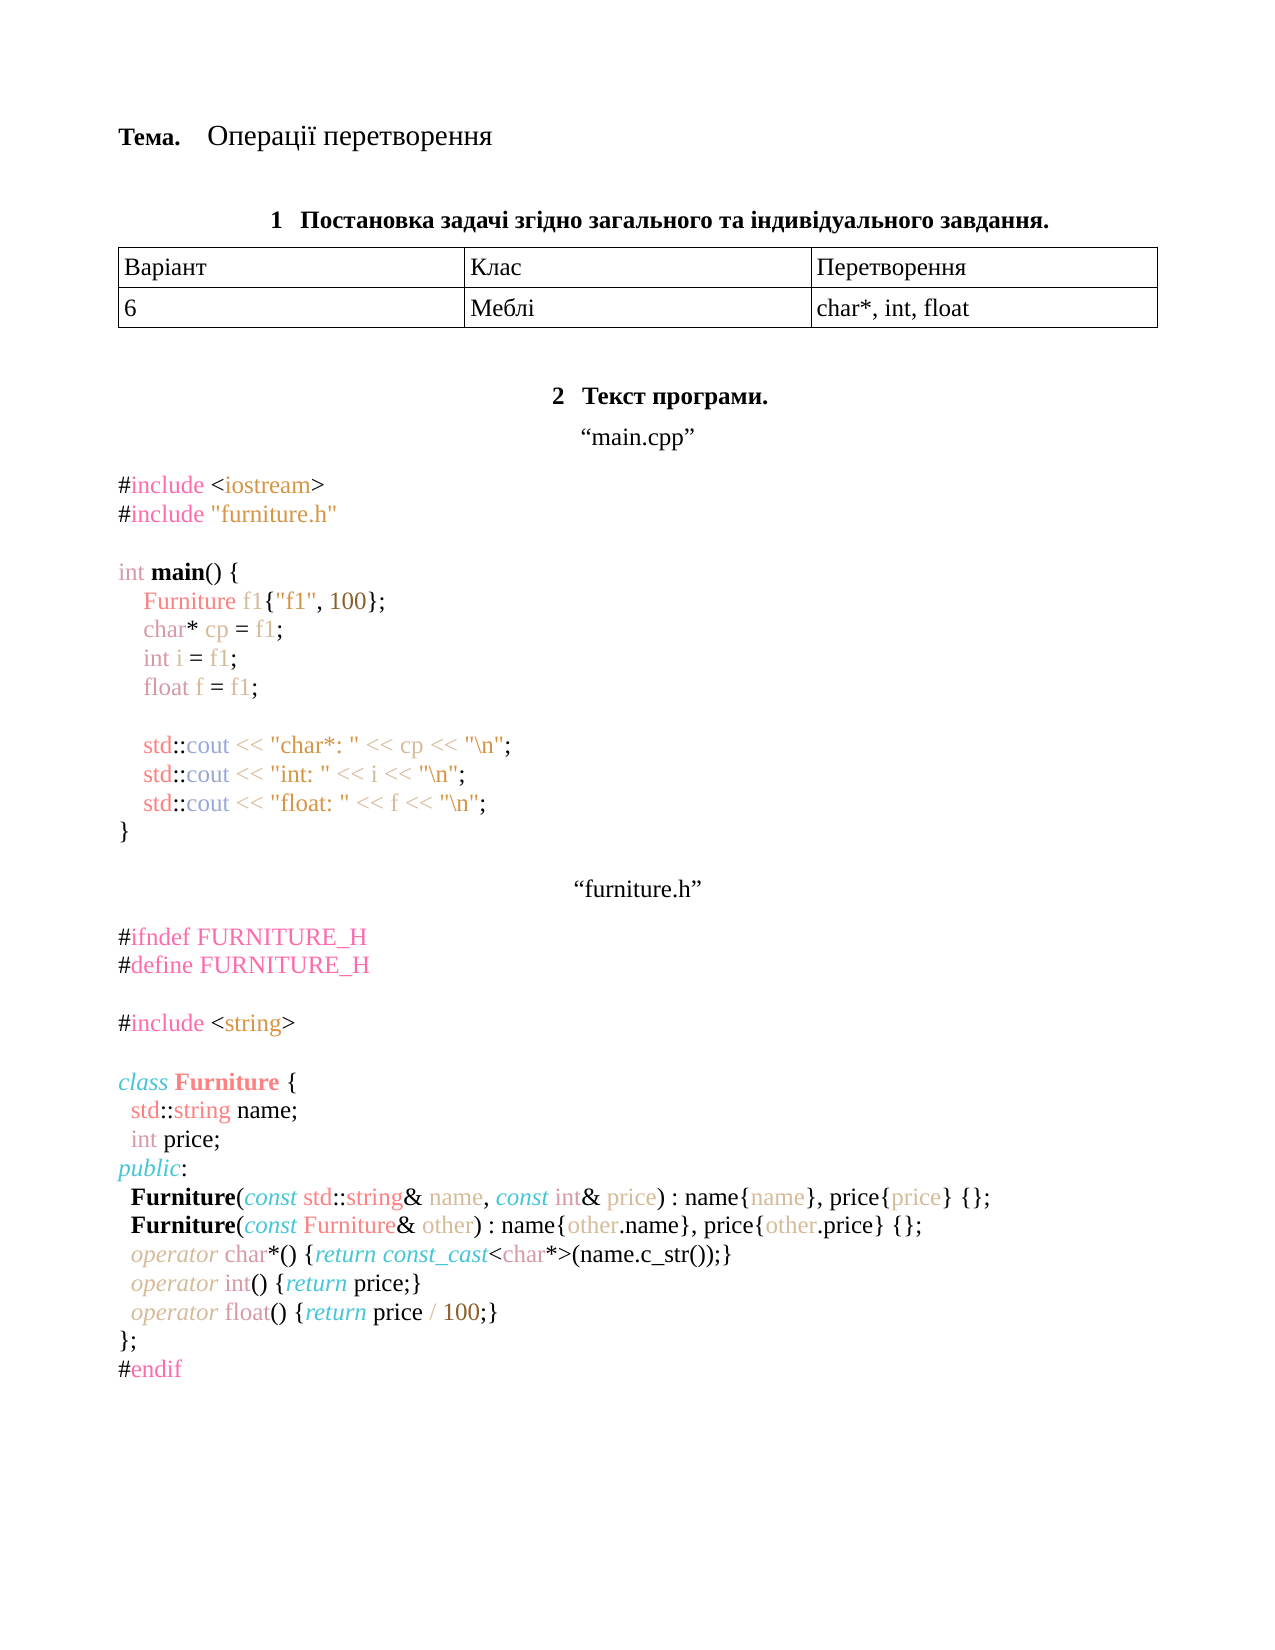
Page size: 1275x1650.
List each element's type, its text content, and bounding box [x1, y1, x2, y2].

text std::cout << "char*: " << cp << "\n"; [118, 730, 1157, 759]
text int main() { [118, 557, 1157, 586]
text class Furniture { [118, 1067, 1157, 1096]
text #include <iostream> [118, 470, 1157, 499]
text }; [118, 1326, 1157, 1354]
subtitle Текст програми. [163, 381, 1157, 410]
text int price; [118, 1124, 1157, 1153]
text operator char*() {return const_cast<char*>(name.c_str());} [118, 1239, 1157, 1268]
text #include "furniture.h" [118, 499, 1157, 527]
table_header Клас [465, 248, 811, 287]
text operator int() {return price;} [118, 1268, 1157, 1297]
text int i = f1; [118, 643, 1157, 672]
text “furniture.h” [118, 874, 1157, 903]
text Тема. Операції перетворення [118, 118, 1157, 152]
table_cell 6 [119, 288, 464, 327]
text std::cout << "int: " << i << "\n"; [118, 759, 1157, 788]
text std::string name; [118, 1096, 1157, 1124]
text Furniture(const std::string& name, const int& price) : name{name}, price{price} {}; [118, 1182, 1157, 1211]
text } [118, 816, 1157, 845]
text Furniture(const Furniture& other) : name{other.name}, price{other.price} {}; [118, 1211, 1157, 1239]
subtitle Постановка задачі згідно загального та індивідуального завдання. [163, 205, 1157, 234]
text #define FURNITURE_H [118, 950, 1157, 979]
text #include <string> [118, 1008, 1157, 1037]
text #ifndef FURNITURE_H [118, 922, 1157, 950]
table_header Перетворення [812, 248, 1157, 287]
table_cell Меблі [465, 288, 811, 327]
text “main.cpp” [118, 422, 1157, 451]
text #endif [118, 1354, 1157, 1383]
text float f = f1; [118, 672, 1157, 701]
text operator float() {return price / 100;} [118, 1297, 1157, 1326]
text std::cout << "float: " << f << "\n"; [118, 788, 1157, 816]
text char* cp = f1; [118, 614, 1157, 643]
table_cell char*, int, float [812, 288, 1157, 327]
text Furniture f1{"f1", 100}; [118, 586, 1157, 614]
table_header Варіант [119, 248, 464, 287]
text public: [118, 1153, 1157, 1182]
